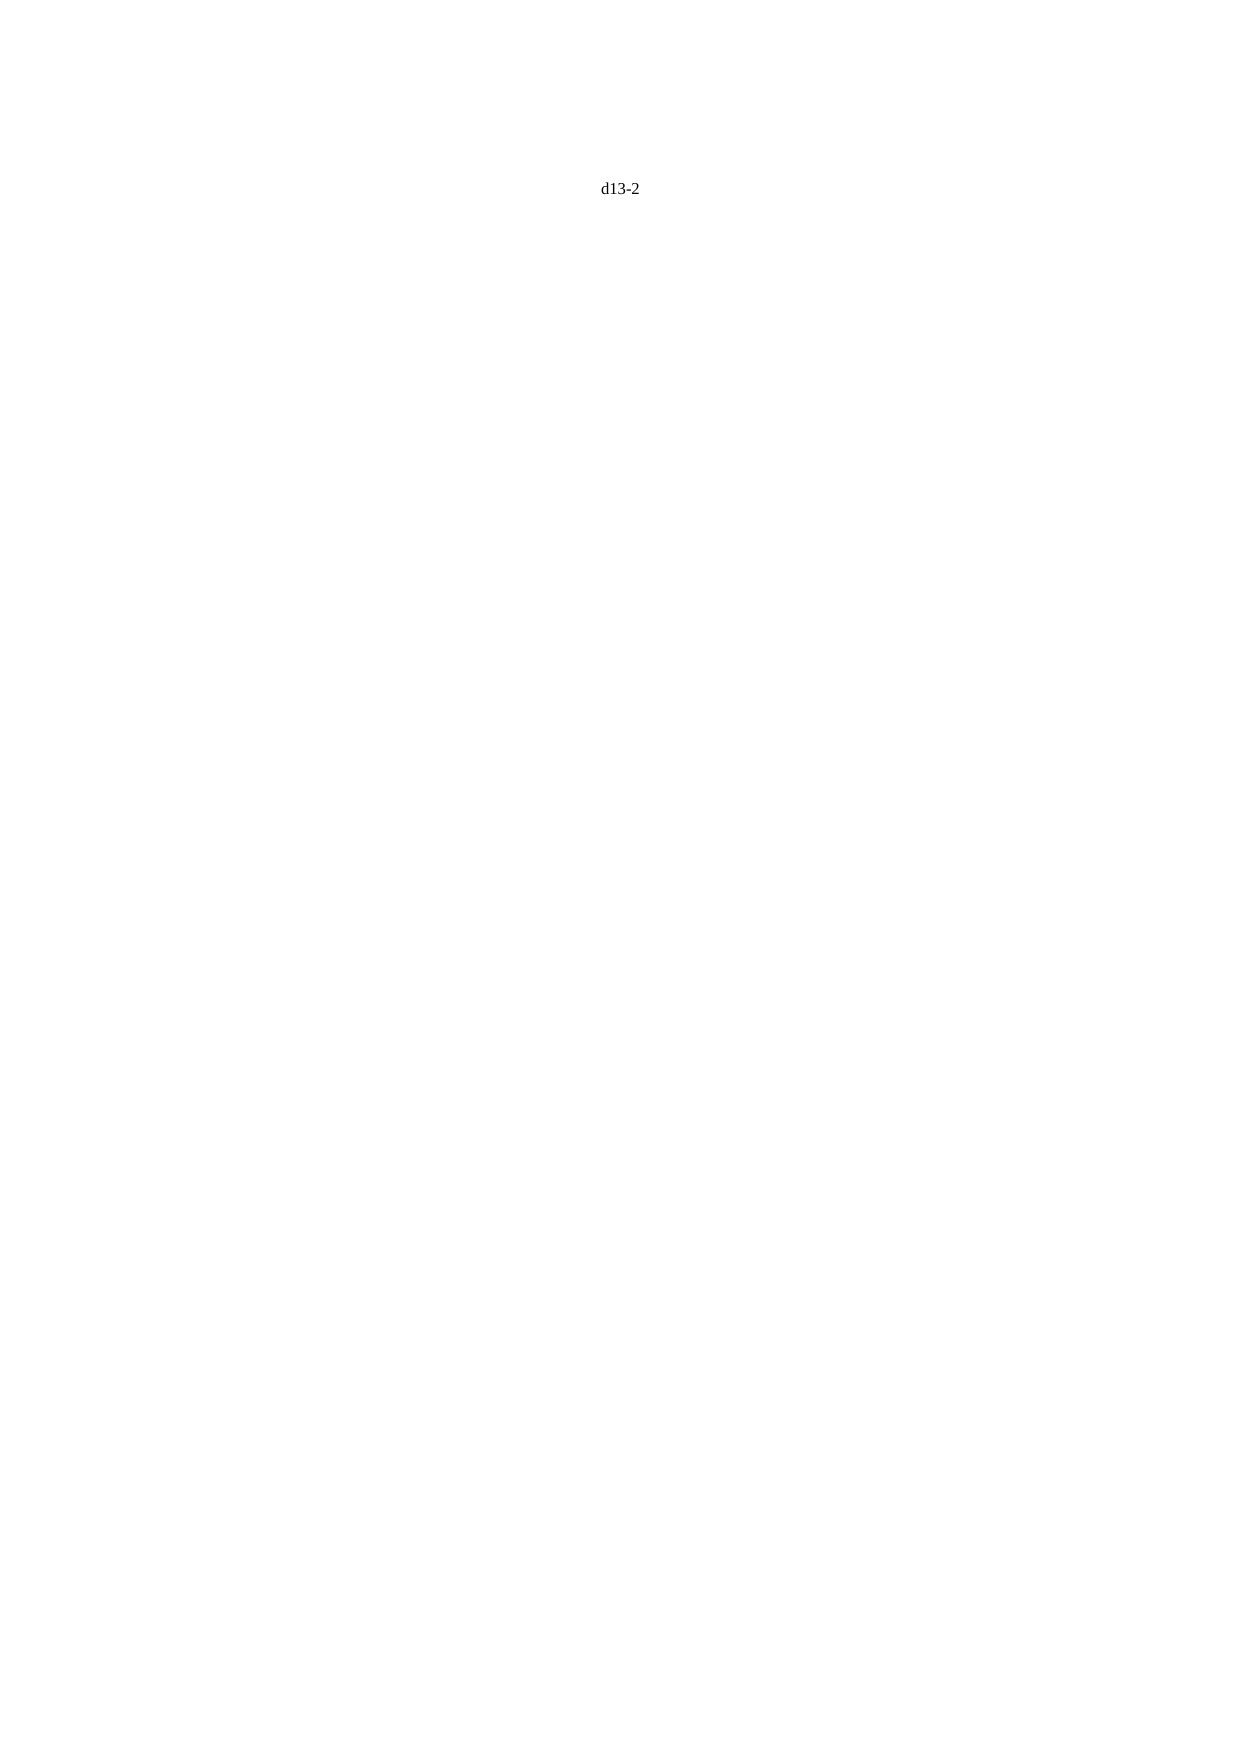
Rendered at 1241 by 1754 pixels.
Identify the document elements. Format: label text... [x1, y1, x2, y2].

text d13-2 [187, 179, 1053, 198]
